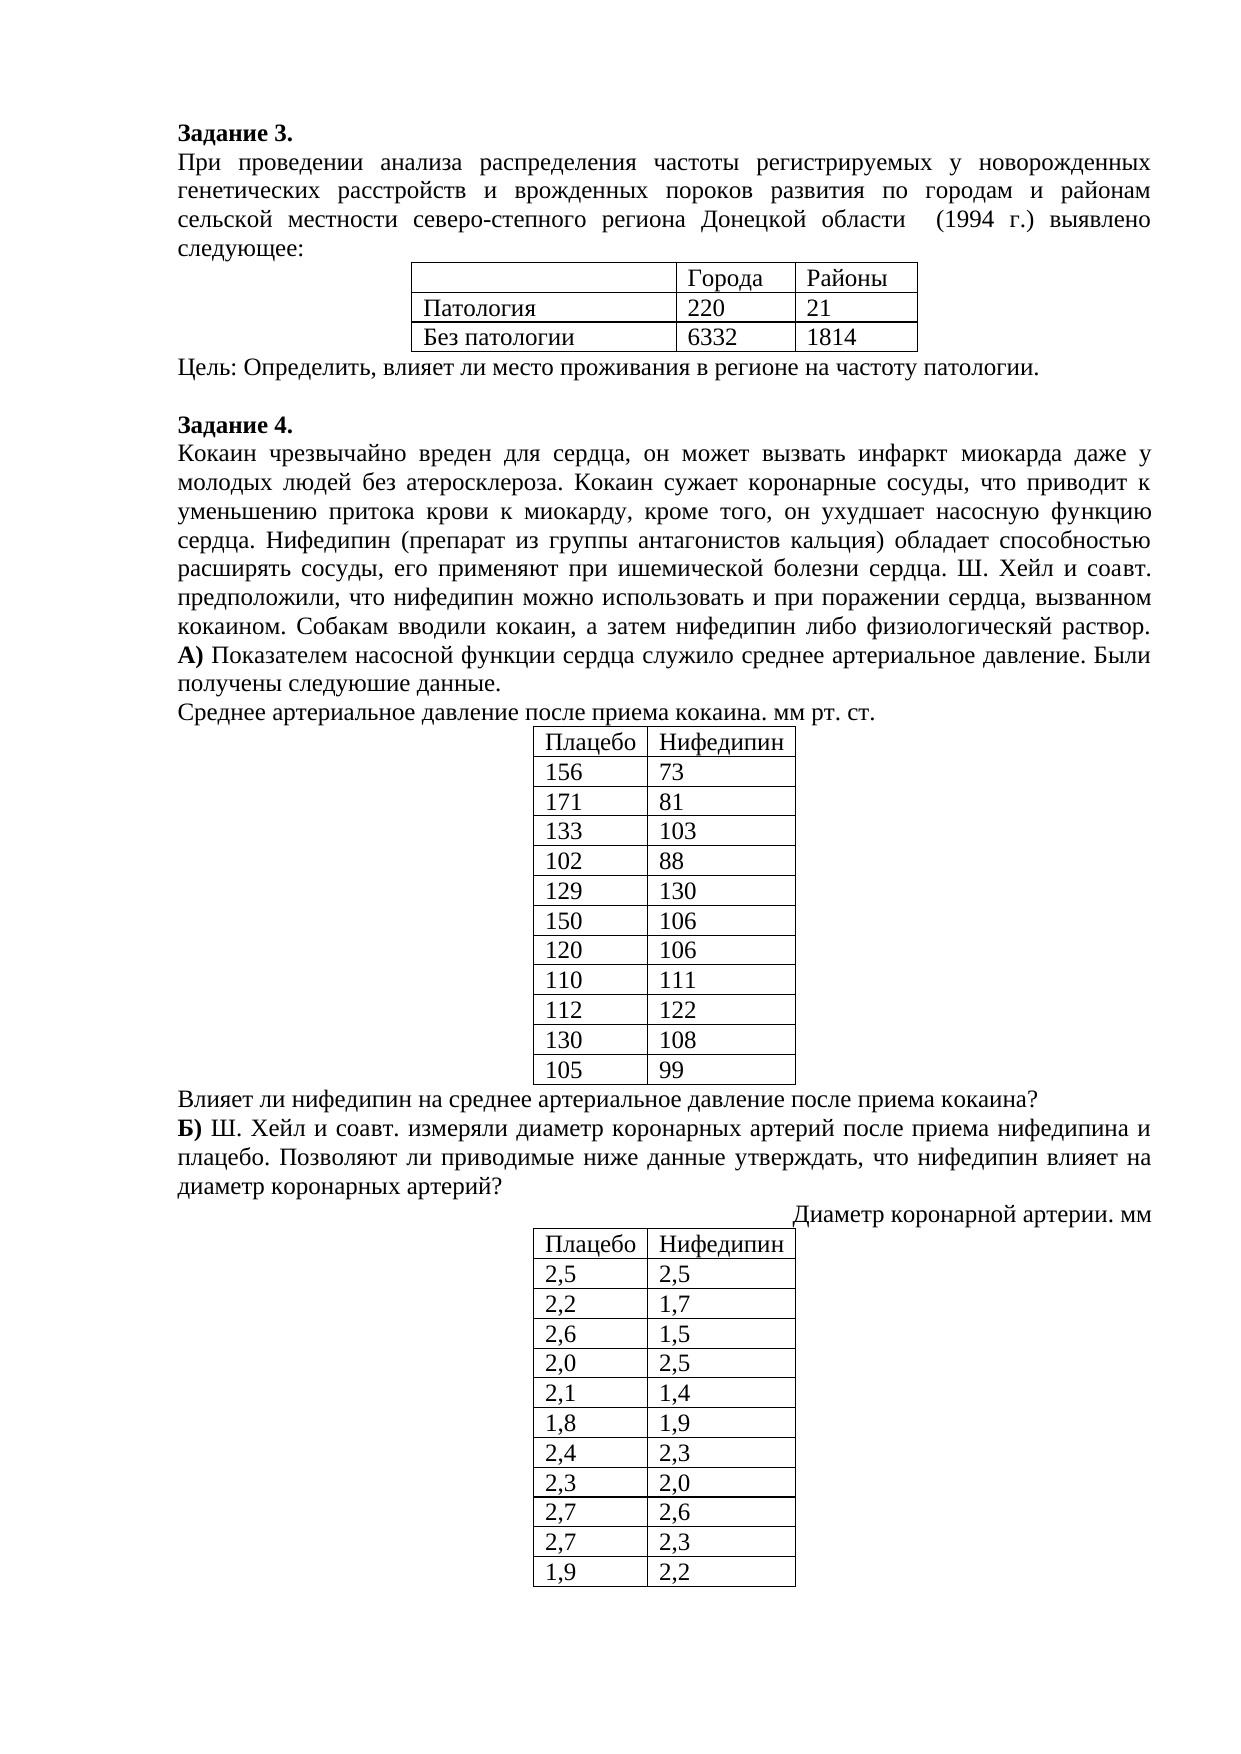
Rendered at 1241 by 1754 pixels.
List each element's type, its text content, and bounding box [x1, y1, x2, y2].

table_cell 130 [534, 1025, 647, 1054]
text Диаметр коронарной артерии. мм [177, 1199, 1152, 1228]
table_cell 1814 [796, 323, 917, 351]
table_cell 156 [534, 757, 647, 786]
text Влияет ли нифедипин на среднее артериальное давление после приема кокаина? [177, 1084, 1152, 1113]
table_cell 2,5 [648, 1259, 795, 1288]
table_cell 1,8 [534, 1408, 647, 1437]
text Задание 3. [177, 118, 1152, 147]
table_cell 6332 [677, 323, 795, 351]
table_cell 111 [648, 965, 795, 994]
table_cell 1,9 [534, 1557, 647, 1586]
table_cell 1,5 [648, 1319, 795, 1347]
table_cell 112 [534, 995, 647, 1024]
table_cell 130 [648, 876, 795, 905]
table_cell 105 [534, 1055, 647, 1083]
table_cell 1,9 [648, 1408, 795, 1437]
table_cell 106 [648, 936, 795, 964]
text При проведении анализа распределения частоты регистрируемых у новорожденных генетических расстройств и врожденных пороков развития по городам и районам сельской местности северо-степного региона Донецкой области (1994 г.) выявлено следующее: [177, 147, 1152, 262]
table_cell 1,4 [648, 1378, 795, 1407]
table_header [412, 263, 676, 292]
table_cell 2,0 [648, 1468, 795, 1496]
table_cell 99 [648, 1055, 795, 1083]
table_cell 133 [534, 816, 647, 845]
table_header Нифедипин [648, 727, 795, 756]
table_cell 2,2 [534, 1289, 647, 1318]
text Среднее артериальное давление после приема кокаина. мм рт. ст. [177, 697, 1152, 726]
table_cell 2,3 [648, 1438, 795, 1467]
table_cell 2,5 [534, 1259, 647, 1288]
table_cell 2,1 [534, 1378, 647, 1407]
table_cell 2,7 [534, 1498, 647, 1526]
table_cell Без патологии [412, 323, 676, 351]
text Кокаин чрезвычайно вреден для сердца, он может вызвать инфаркт миокарда даже у молодых людей без атеросклероза. Кокаин сужает коронарные сосуды, что приводит к уменьшению притока крови к миокарду, кроме того, он ухудшает насосную функцию сердца. Нифедипин (препарат из группы антагонистов кальция) обладает способностью расширять сосуды, его применяют при ишемической болезни сердца. Ш. Хейл и соавт. предположили, что нифедипин можно использовать и при поражении сердца, вызванном кокаином. Собакам вводили кокаин, а затем нифедипин либо физиологическяй раствор. А) Показателем насосной функции сердца служило среднее артериальное давление. Были получены следуюшие данные. [177, 438, 1152, 697]
table_header Плацебо [534, 1229, 647, 1258]
table_cell 2,3 [648, 1527, 795, 1556]
table_cell 2,5 [648, 1349, 795, 1377]
table_cell Патология [412, 293, 676, 321]
table_cell 81 [648, 787, 795, 815]
table_cell 150 [534, 906, 647, 934]
table_cell 2,7 [534, 1527, 647, 1556]
table_cell 220 [677, 293, 795, 321]
table_cell 2,4 [534, 1438, 647, 1467]
table_cell 88 [648, 846, 795, 875]
text Цель: Определить, влияет ли место проживания в регионе на частоту патологии. [177, 352, 1152, 381]
table_cell 1,7 [648, 1289, 795, 1318]
table_cell 122 [648, 995, 795, 1024]
table_cell 73 [648, 757, 795, 786]
table_header Города [677, 263, 795, 292]
table_cell 2,0 [534, 1349, 647, 1377]
table_cell 108 [648, 1025, 795, 1054]
table_cell 2,6 [648, 1498, 795, 1526]
table_cell 171 [534, 787, 647, 815]
table_header Плацебо [534, 727, 647, 756]
table_cell 110 [534, 965, 647, 994]
table_header Районы [796, 263, 917, 292]
table_cell 21 [796, 293, 917, 321]
text Задание 4. [177, 410, 1152, 438]
table_cell 129 [534, 876, 647, 905]
table_cell 120 [534, 936, 647, 964]
table_cell 106 [648, 906, 795, 934]
table_cell 2,2 [648, 1557, 795, 1586]
table_cell 102 [534, 846, 647, 875]
table_cell 2,3 [534, 1468, 647, 1496]
table_cell 2,6 [534, 1319, 647, 1347]
text Б) Ш. Хейл и соавт. измеряли диаметр коронарных артерий после приема нифедипина и плацебо. Позволяют ли приводимые ниже данные утверждать, что нифедипин влияет на диаметр коронарных артерий? [177, 1113, 1152, 1199]
table_cell 103 [648, 816, 795, 845]
table_header Нифедипин [648, 1229, 795, 1258]
